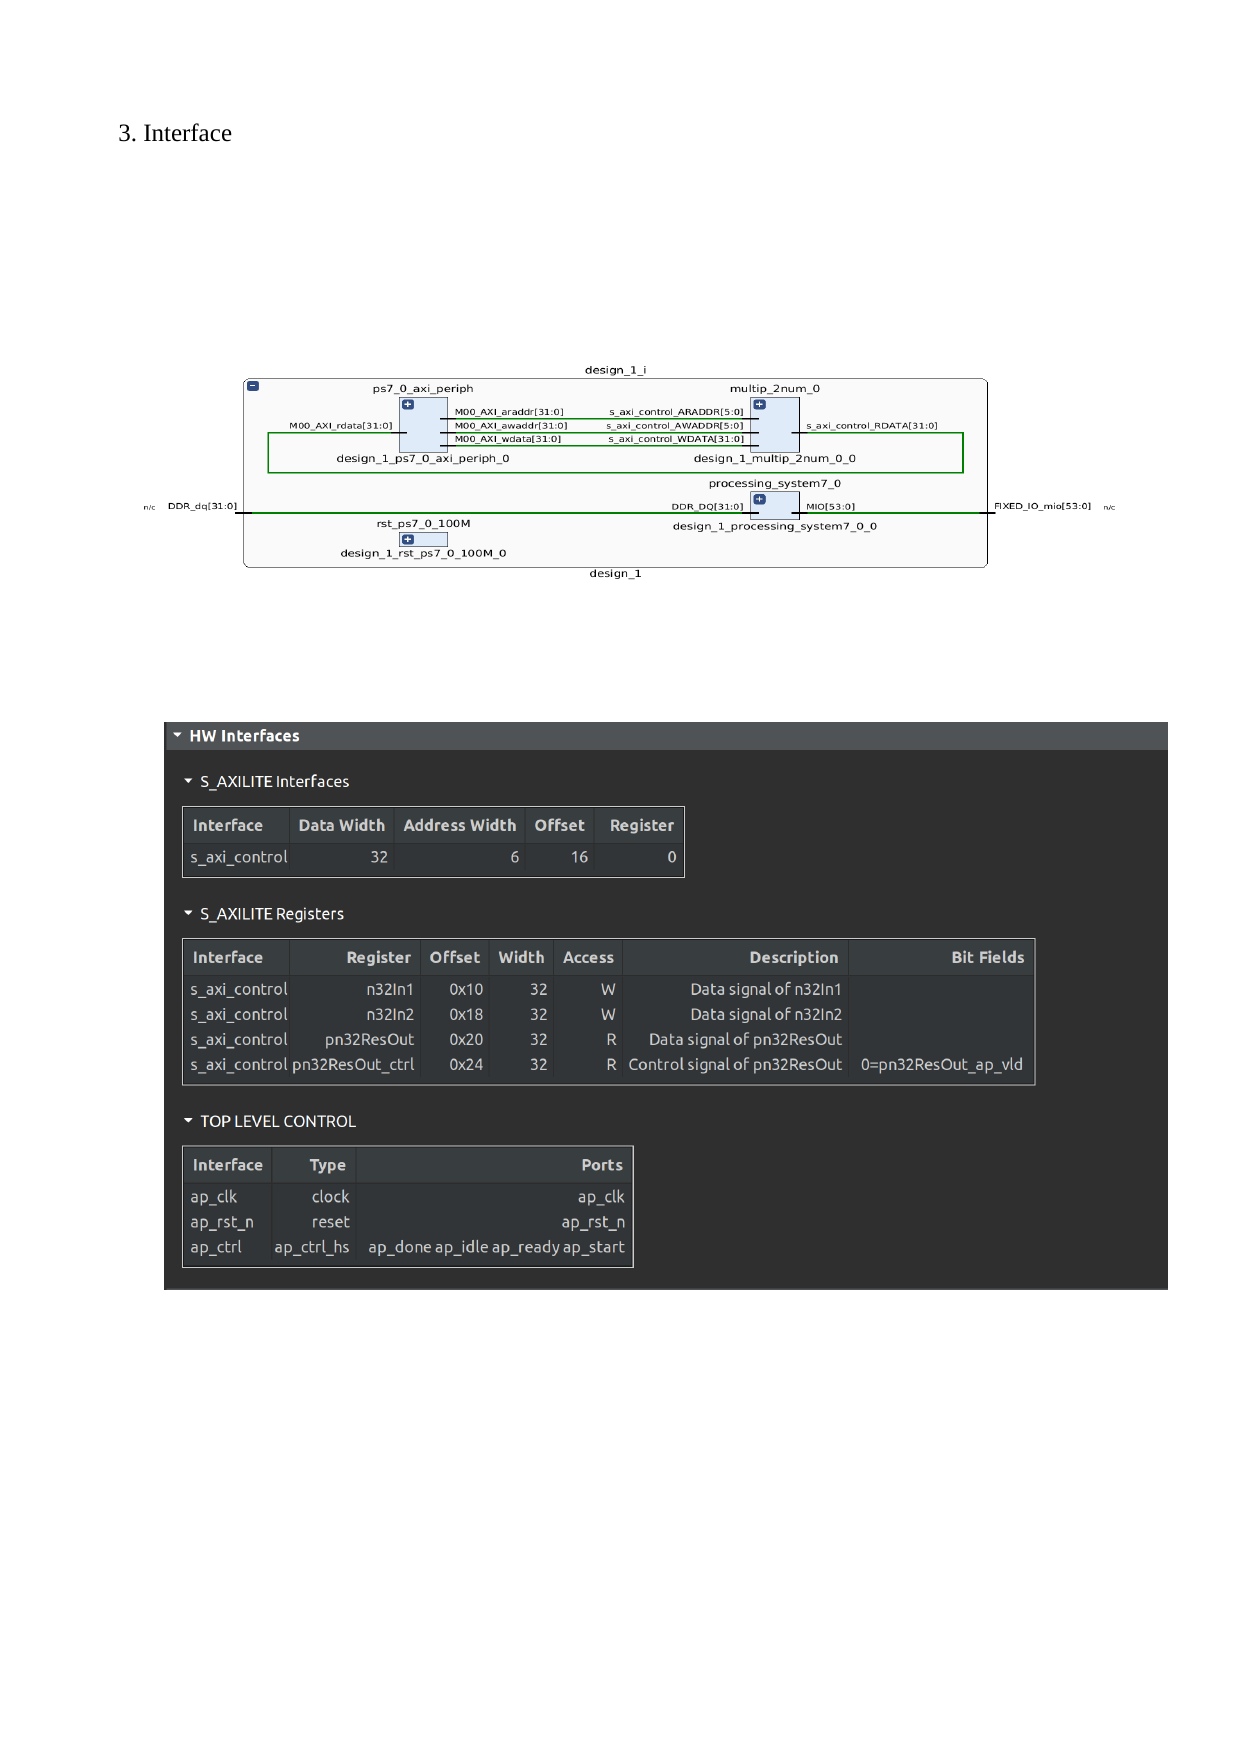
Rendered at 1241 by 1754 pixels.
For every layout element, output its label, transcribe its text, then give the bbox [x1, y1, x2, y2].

picture [115, 206, 1119, 666]
picture [164, 722, 1168, 1290]
text 3. Interface [118, 118, 1122, 147]
